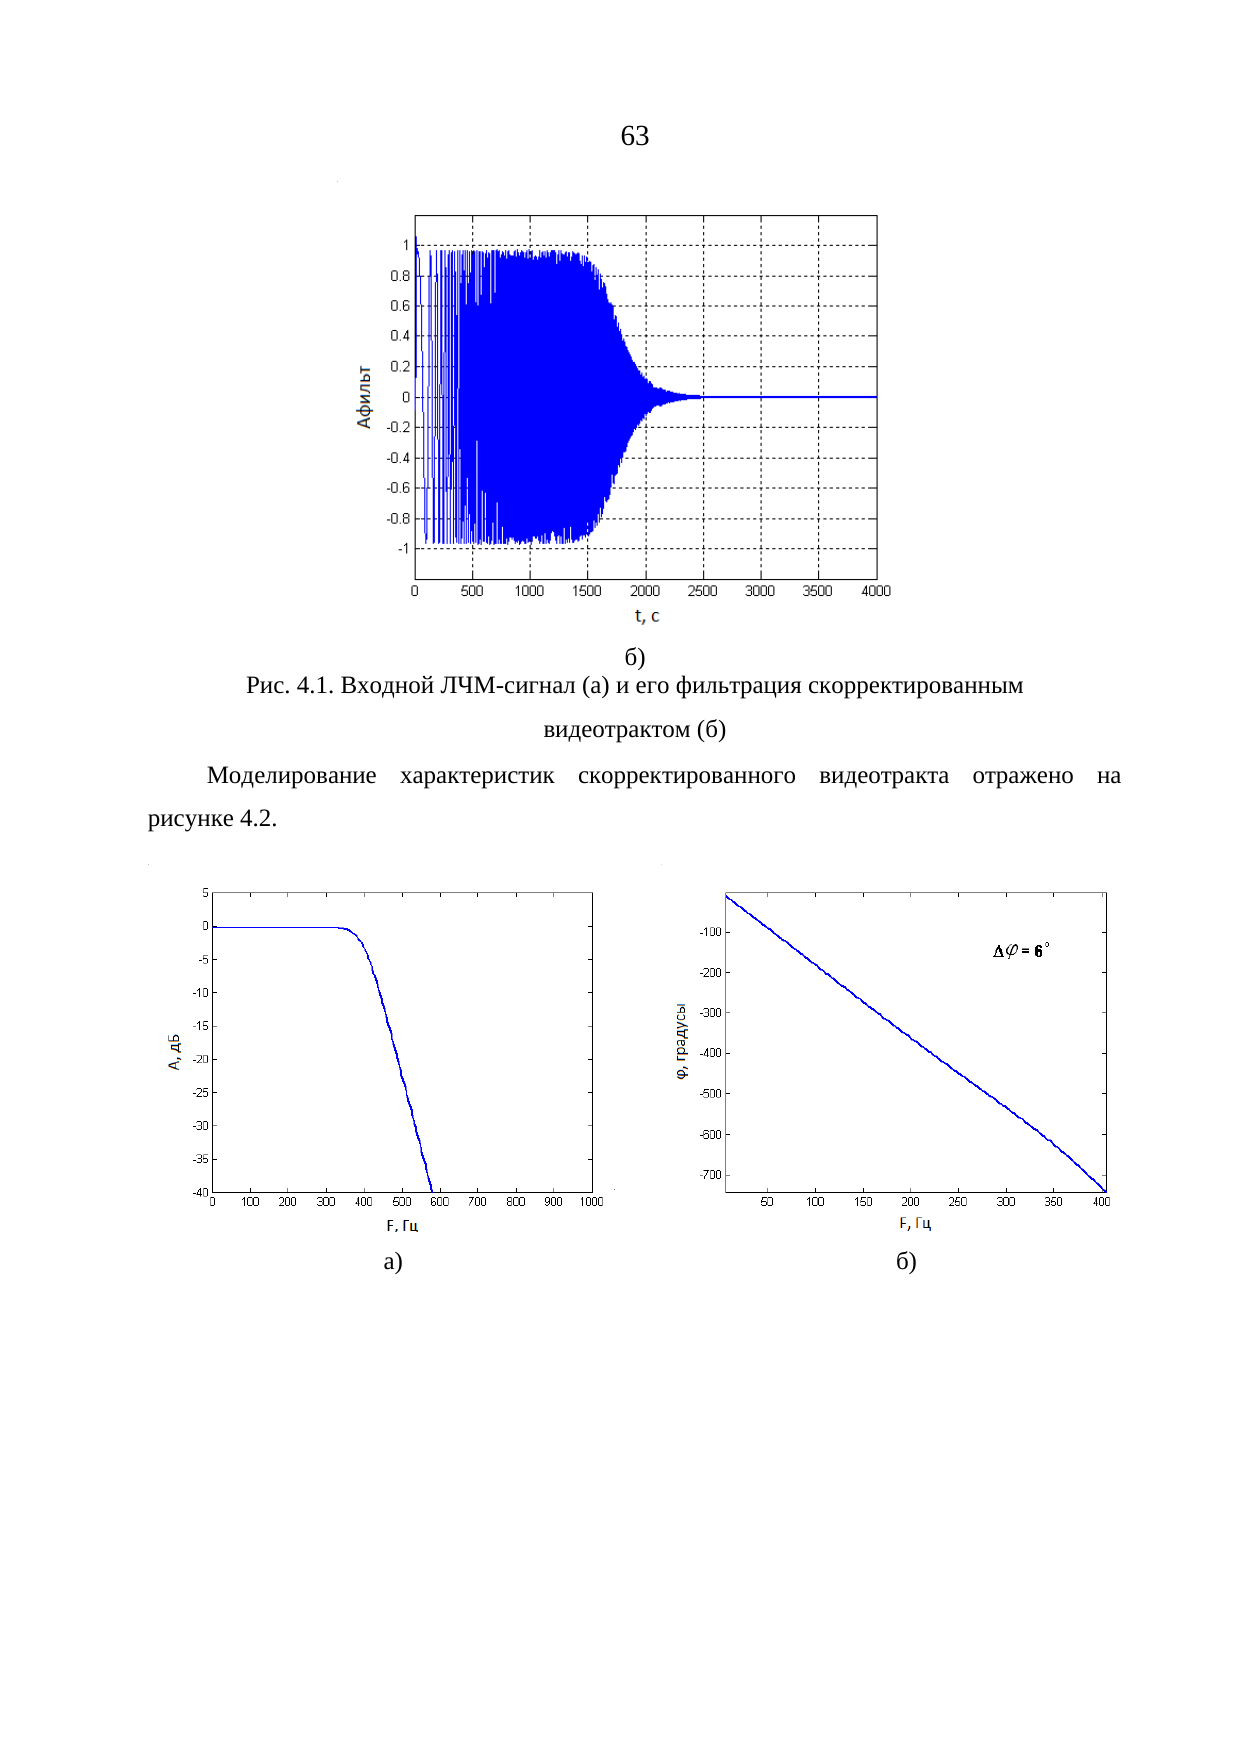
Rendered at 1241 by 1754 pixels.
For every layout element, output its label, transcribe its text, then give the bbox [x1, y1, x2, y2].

table_header б) [650, 864, 1163, 1275]
table_cell Рис. 4.1. Входной ЛЧМ-сигнал (а) и его фильтрация скорректированным видеотрактом (б) [228, 671, 1042, 742]
picture [661, 864, 1152, 1232]
text Моделирование характеристик скорректированного видеотракта отражено на рисунке 4.2. [148, 760, 1122, 832]
picture [148, 864, 638, 1232]
picture [337, 181, 933, 628]
table_header а) [136, 864, 649, 1275]
table_cell б) [228, 181, 1042, 671]
